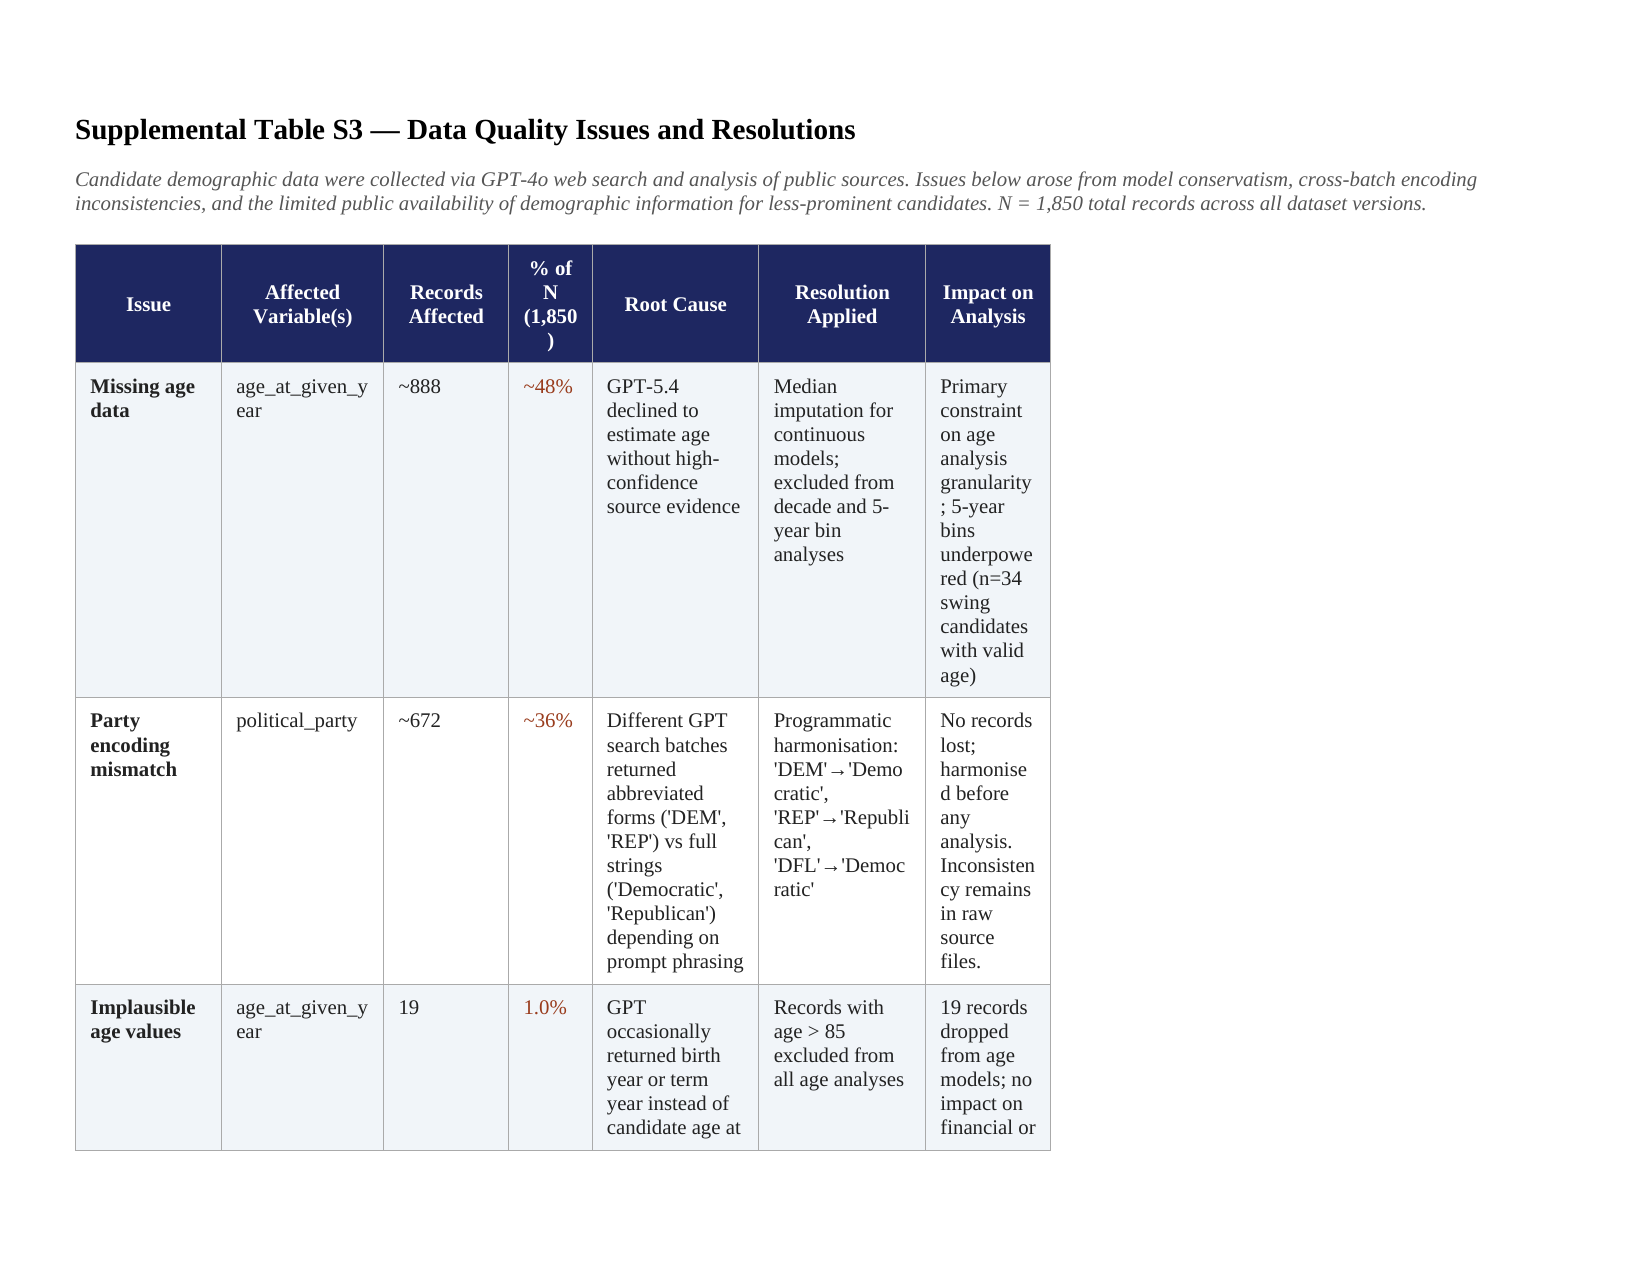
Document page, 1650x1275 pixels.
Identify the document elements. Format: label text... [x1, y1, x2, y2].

table_cell Median imputation for continuous models; excluded from decade and 5-year bin analyses [759, 363, 925, 697]
table_cell Records with age > 85 excluded from all age analyses [759, 985, 925, 1150]
table_cell No records lost; harmonised before any analysis. Inconsistency remains in raw source files. [926, 698, 1050, 983]
table_cell Different GPT search batches returned abbreviated forms ('DEM', 'REP') vs full strings ('Democratic', 'Republican') depending on prompt phrasing [593, 698, 758, 983]
table_header % of N (1,850) [509, 245, 592, 362]
table_cell age_at_given_year [222, 363, 383, 697]
table_cell Primary constraint on age analysis granularity; 5-year bins underpowered (n=34 swing candidates with valid age) [926, 363, 1050, 697]
table_cell 19 records dropped from age models; no impact on financial or [926, 985, 1050, 1150]
table_cell age_at_given_year [222, 985, 383, 1150]
table_cell ~672 [384, 698, 508, 983]
text Candidate demographic data were collected via GPT-4o web search and analysis of public sources. Issues below arose from model conservatism, cross-batch encoding inconsistencies, and the limited public availability of demographic information for less-prominent candidates. N = 1,850 total records across all dataset versions. [75, 167, 1575, 215]
text Supplemental Table S3 — Data Quality Issues and Resolutions [75, 112, 1575, 146]
table_header Impact on Analysis [926, 245, 1050, 362]
table_cell GPT-5.4­ declined to estimate age without high-confidence source evidence [593, 363, 758, 697]
table_header Issue [76, 245, 221, 362]
table_cell 1.0% [509, 985, 592, 1150]
table_header Root Cause [593, 245, 758, 362]
table_cell political_party [222, 698, 383, 983]
table_header Resolution Applied [759, 245, 925, 362]
table_cell Party encoding mismatch [76, 698, 221, 983]
table_cell Programmatic harmonisation: 'DEM'→'Democratic', 'REP'→'Republican', 'DFL'→'Democratic' [759, 698, 925, 983]
table_cell ~36% [509, 698, 592, 983]
table_cell GPT occasionally returned birth year or term year instead of candidate age at [593, 985, 758, 1150]
table_cell Implausible age values [76, 985, 221, 1150]
table_cell Missing age data [76, 363, 221, 697]
table_cell 19 [384, 985, 508, 1150]
table_cell ~48% [509, 363, 592, 697]
table_header Records Affected [384, 245, 508, 362]
table_cell ~888 [384, 363, 508, 697]
table_header Affected Variable(s) [222, 245, 383, 362]
